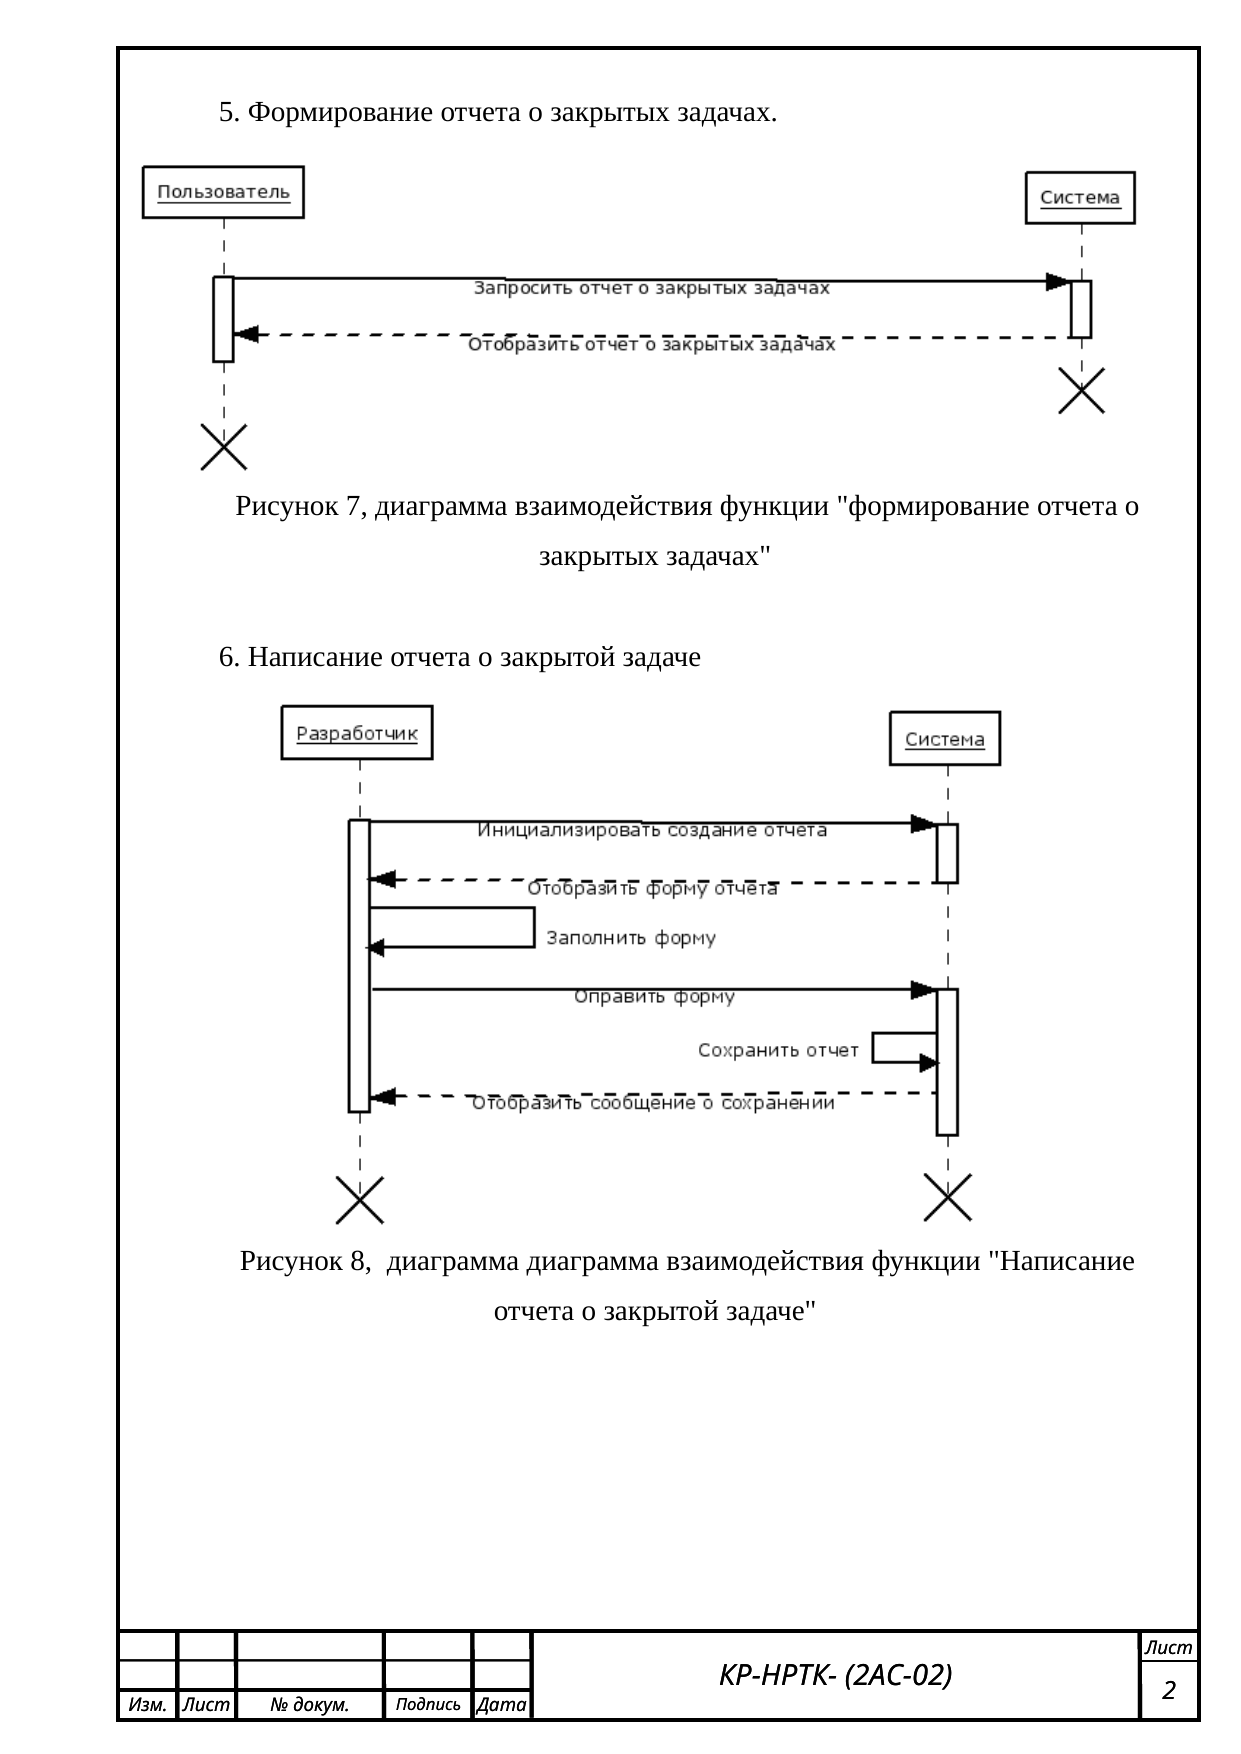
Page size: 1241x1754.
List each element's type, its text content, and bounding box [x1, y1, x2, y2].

text 6. Написание отчета о закрытой задаче [153, 639, 1156, 672]
text 5. Формирование отчета о закрытых задачах. [153, 94, 1156, 127]
text Рисунок 8, диаграмма диаграмма взаимодействия функции "Написание отчета о закрытой задаче" [153, 1243, 1156, 1327]
picture [272, 689, 1003, 1226]
text Рисунок 7, диаграмма взаимодействия функции "формирование отчета о закрытых задачах" [153, 144, 1156, 572]
picture [135, 144, 1139, 472]
